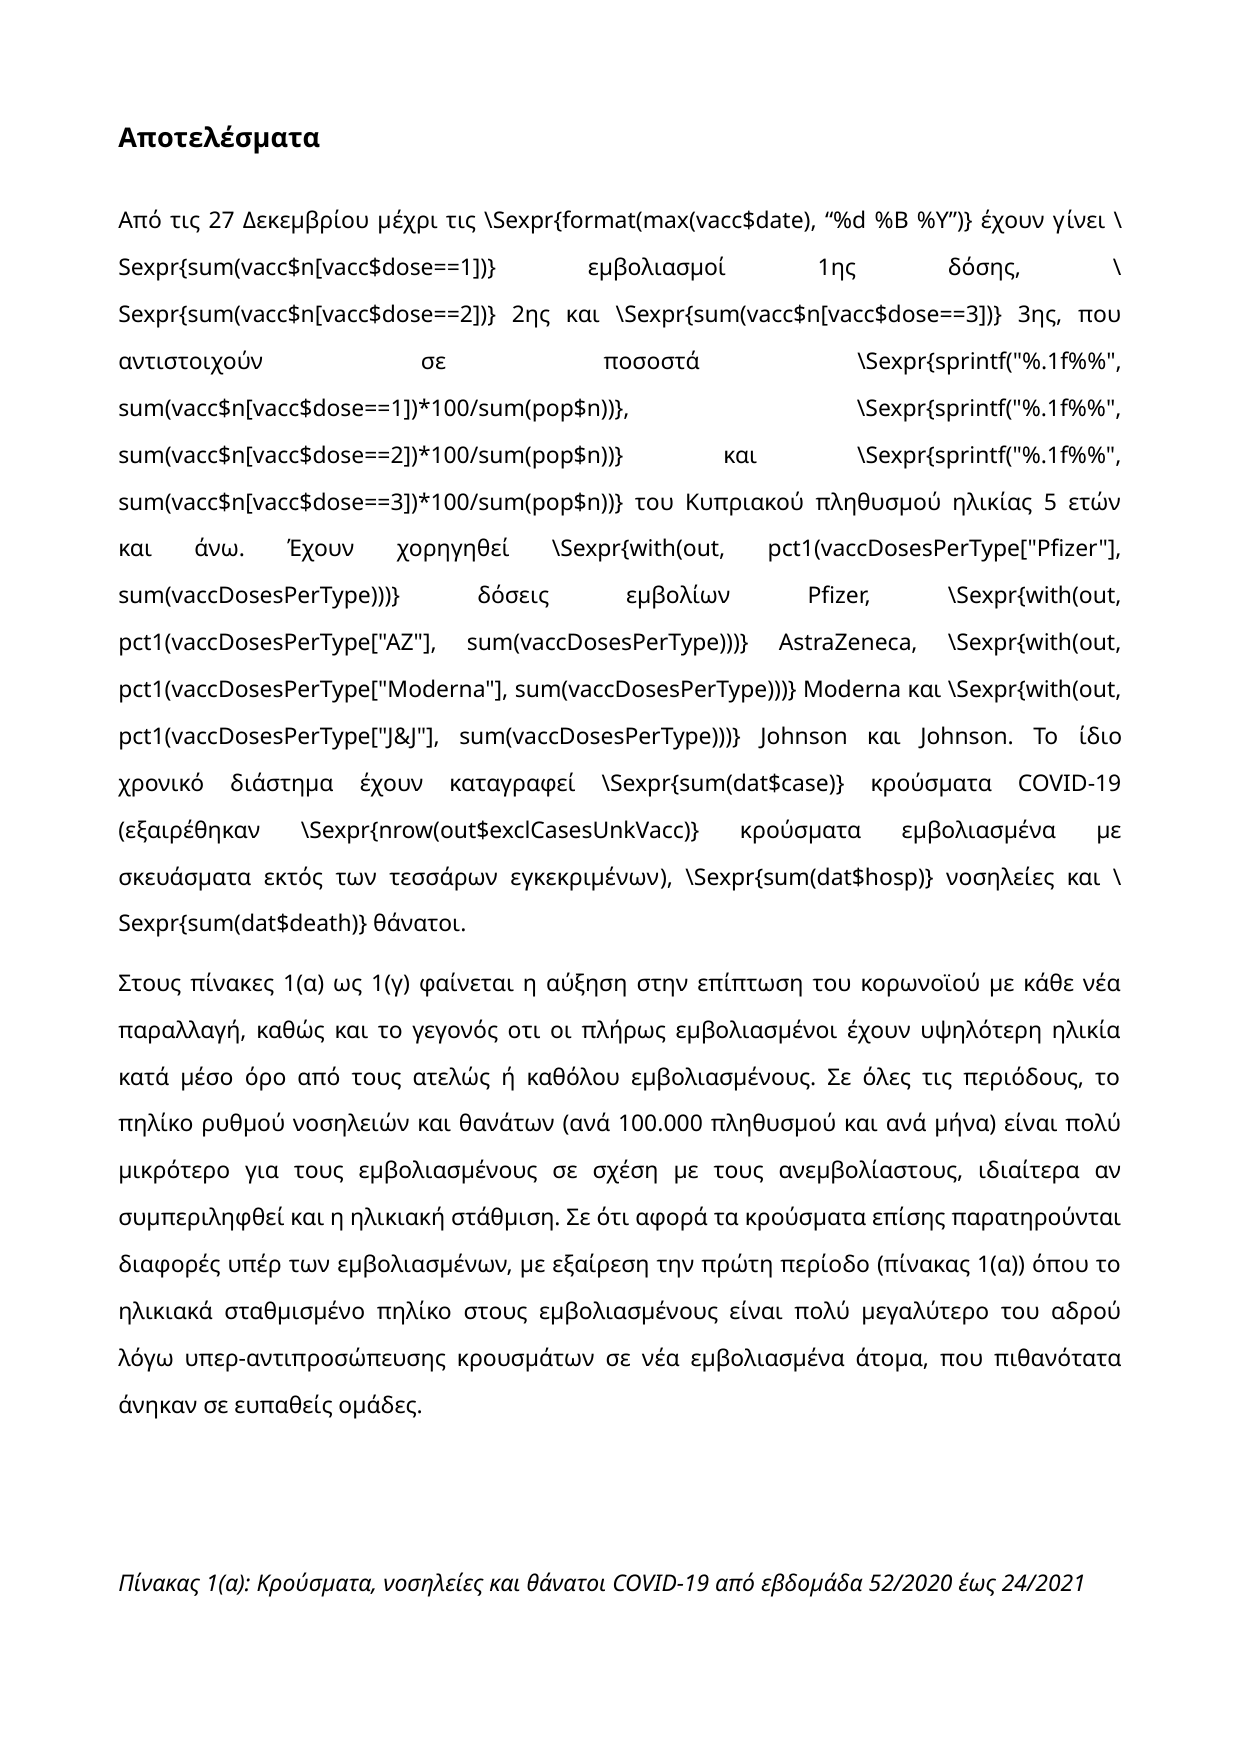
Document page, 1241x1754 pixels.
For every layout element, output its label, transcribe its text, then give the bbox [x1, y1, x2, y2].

text Από τις 27 Δεκεμβρίου μέχρι τις \Sexpr{format(max(vacc$date), “%d %B %Y”)} έχουν γίνει \Sexpr{sum(vacc$n[vacc$dose==1])} εμβολιασμοί 1ης δόσης, \Sexpr{sum(vacc$n[vacc$dose==2])} 2ης και \Sexpr{sum(vacc$n[vacc$dose==3])} 3ης, που αντιστοιχούν σε ποσοστά \Sexpr{sprintf("%.1f%%", sum(vacc$n[vacc$dose==1])*100/sum(pop$n))}, \Sexpr{sprintf("%.1f%%", sum(vacc$n[vacc$dose==2])*100/sum(pop$n))} και \Sexpr{sprintf("%.1f%%", sum(vacc$n[vacc$dose==3])*100/sum(pop$n))} του Κυπριακού πληθυσμού ηλικίας 5 ετών και άνω. Έχουν χορηγηθεί \Sexpr{with(out, pct1(vaccDosesPerType["Pfizer"], sum(vaccDosesPerType)))} δόσεις εμβολίων Pfizer, \Sexpr{with(out, pct1(vaccDosesPerType["AZ"], sum(vaccDosesPerType)))} AstraZeneca, \Sexpr{with(out, pct1(vaccDosesPerType["Moderna"], sum(vaccDosesPerType)))} Moderna και \Sexpr{with(out, pct1(vaccDosesPerType["J&J"], sum(vaccDosesPerType)))} Johnson και Johnson. Το ίδιο χρονικό διάστημα έχουν καταγραφεί \Sexpr{sum(dat$case)} κρούσματα COVID-19 (εξαιρέθηκαν \Sexpr{nrow(out$exclCasesUnkVacc)} κρούσματα εμβολιασμένα με σκευάσματα εκτός των τεσσάρων εγκεκριμένων), \Sexpr{sum(dat$hosp)} νοσηλείες και \Sexpr{sum(dat$death)} θάνατοι. [118, 204, 1122, 939]
text Πίνακας 1(α): Κρούσματα, νοσηλείες και θάνατοι COVID-19 από εβδομάδα 52/2020 έως 24/2021 [118, 1567, 1122, 1598]
text Στους πίνακες 1(α) ως 1(γ) φαίνεται η αύξηση στην επίπτωση του κορωνοϊού με κάθε νέα παραλλαγή, καθώς και το γεγονός οτι οι πλήρως εμβολιασμένοι έχουν υψηλότερη ηλικία κατά μέσο όρο από τους ατελώς ή καθόλου εμβολιασμένους. Σε όλες τις περιόδους, το πηλίκο ρυθμού νοσηλειών και θανάτων (ανά 100.000 πληθυσμού και ανά μήνα) είναι πολύ μικρότερο για τους εμβολιασμένους σε σχέση με τους ανεμβολίαστους, ιδιαίτερα αν συμπεριληφθεί και η ηλικιακή στάθμιση. Σε ότι αφορά τα κρούσματα επίσης παρατηρούνται διαφορές υπέρ των εμβολιασμένων, με εξαίρεση την πρώτη περίοδο (πίνακας 1(α)) όπου το ηλικιακά σταθμισμένο πηλίκο στους εμβολιασμένους είναι πολύ μεγαλύτερο του αδρού λόγω υπερ-αντιπροσώπευσης κρουσμάτων σε νέα εμβολιασμένα άτομα, που πιθανότατα άνηκαν σε ευπαθείς ομάδες. [118, 967, 1122, 1420]
subtitle Αποτελέσματα [118, 118, 1122, 155]
